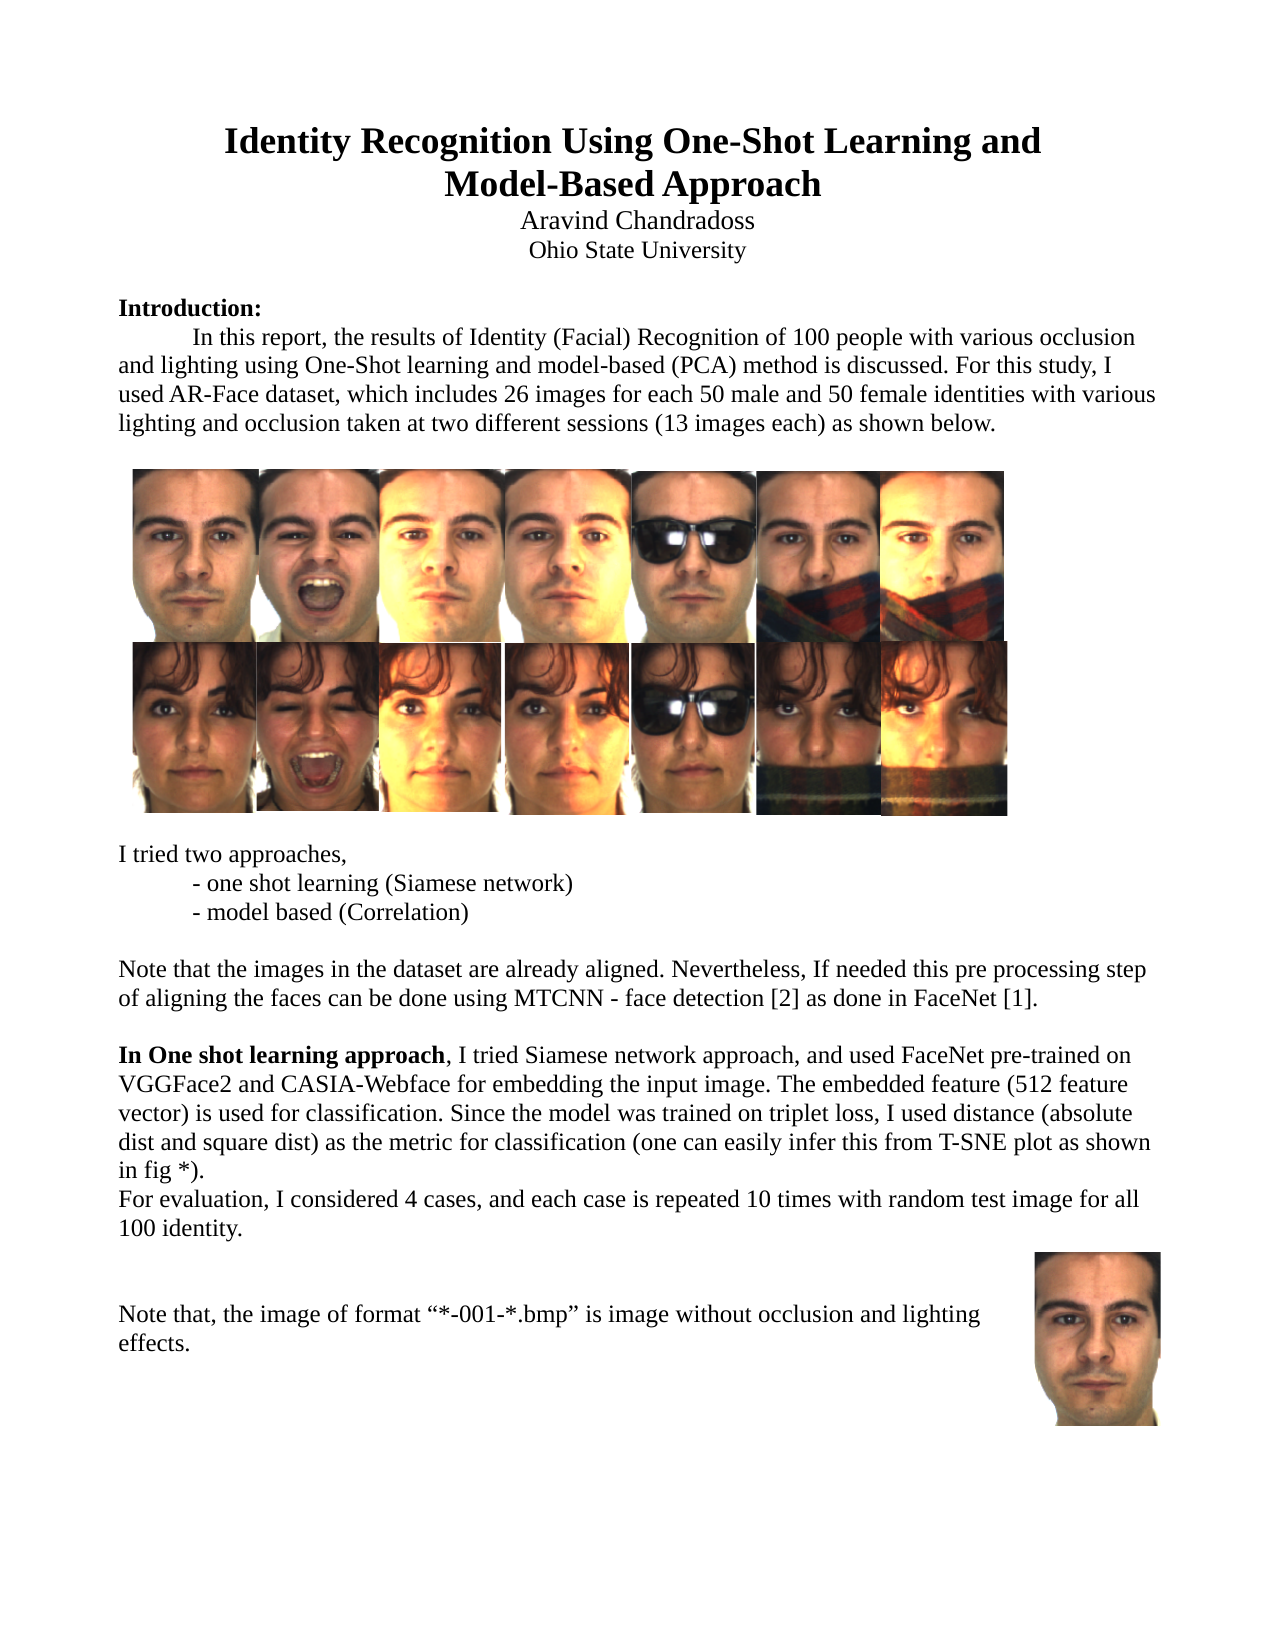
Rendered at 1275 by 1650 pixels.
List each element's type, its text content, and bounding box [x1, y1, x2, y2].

text Aravind Chandradoss [118, 204, 1157, 236]
text Note that, the image of format “*-001-*.bmp” is image without occlusion and lighting effects. [118, 1299, 1034, 1357]
text - one shot learning (Siamese network) [118, 868, 1157, 897]
text I tried two approaches, [118, 696, 1157, 868]
text In this report, the results of Identity (Facial) Recognition of 100 people with various occlusion and lighting using One-Shot learning and model-based (PCA) method is discussed. For this study, I used AR-Face dataset, which includes 26 images for each 50 male and 50 female identities with various lighting and occlusion taken at two different sessions (13 images each) as shown below. [118, 322, 1157, 437]
text For evaluation, I considered 4 cases, and each case is repeated 10 times with random test image for all 100 identity. [118, 1184, 1157, 1242]
text In One shot learning approach, I tried Siamese network approach, and used FaceNet pre-trained on VGGFace2 and CASIA-Webface for embedding the input image. The embedded feature (512 feature vector) is used for classification. Since the model was trained on triplet loss, I used distance (absolute dist and square dist) as the metric for classification (one can easily infer this from T-SNE plot as shown in fig *). [118, 1041, 1157, 1184]
text - model based (Correlation) [118, 897, 1157, 926]
text Ohio State University [118, 236, 1157, 264]
text Identity Recognition Using One-Shot Learning and [118, 118, 1157, 161]
text Introduction: [118, 293, 1157, 322]
picture [1034, 1252, 1161, 1426]
picture [132, 469, 1008, 816]
text Note that the images in the dataset are already aligned. Nevertheless, If needed this pre processing step of aligning the faces can be done using MTCNN - face detection [2] as done in FaceNet [1]. [118, 954, 1157, 1012]
text Model-Based Approach [118, 161, 1157, 204]
